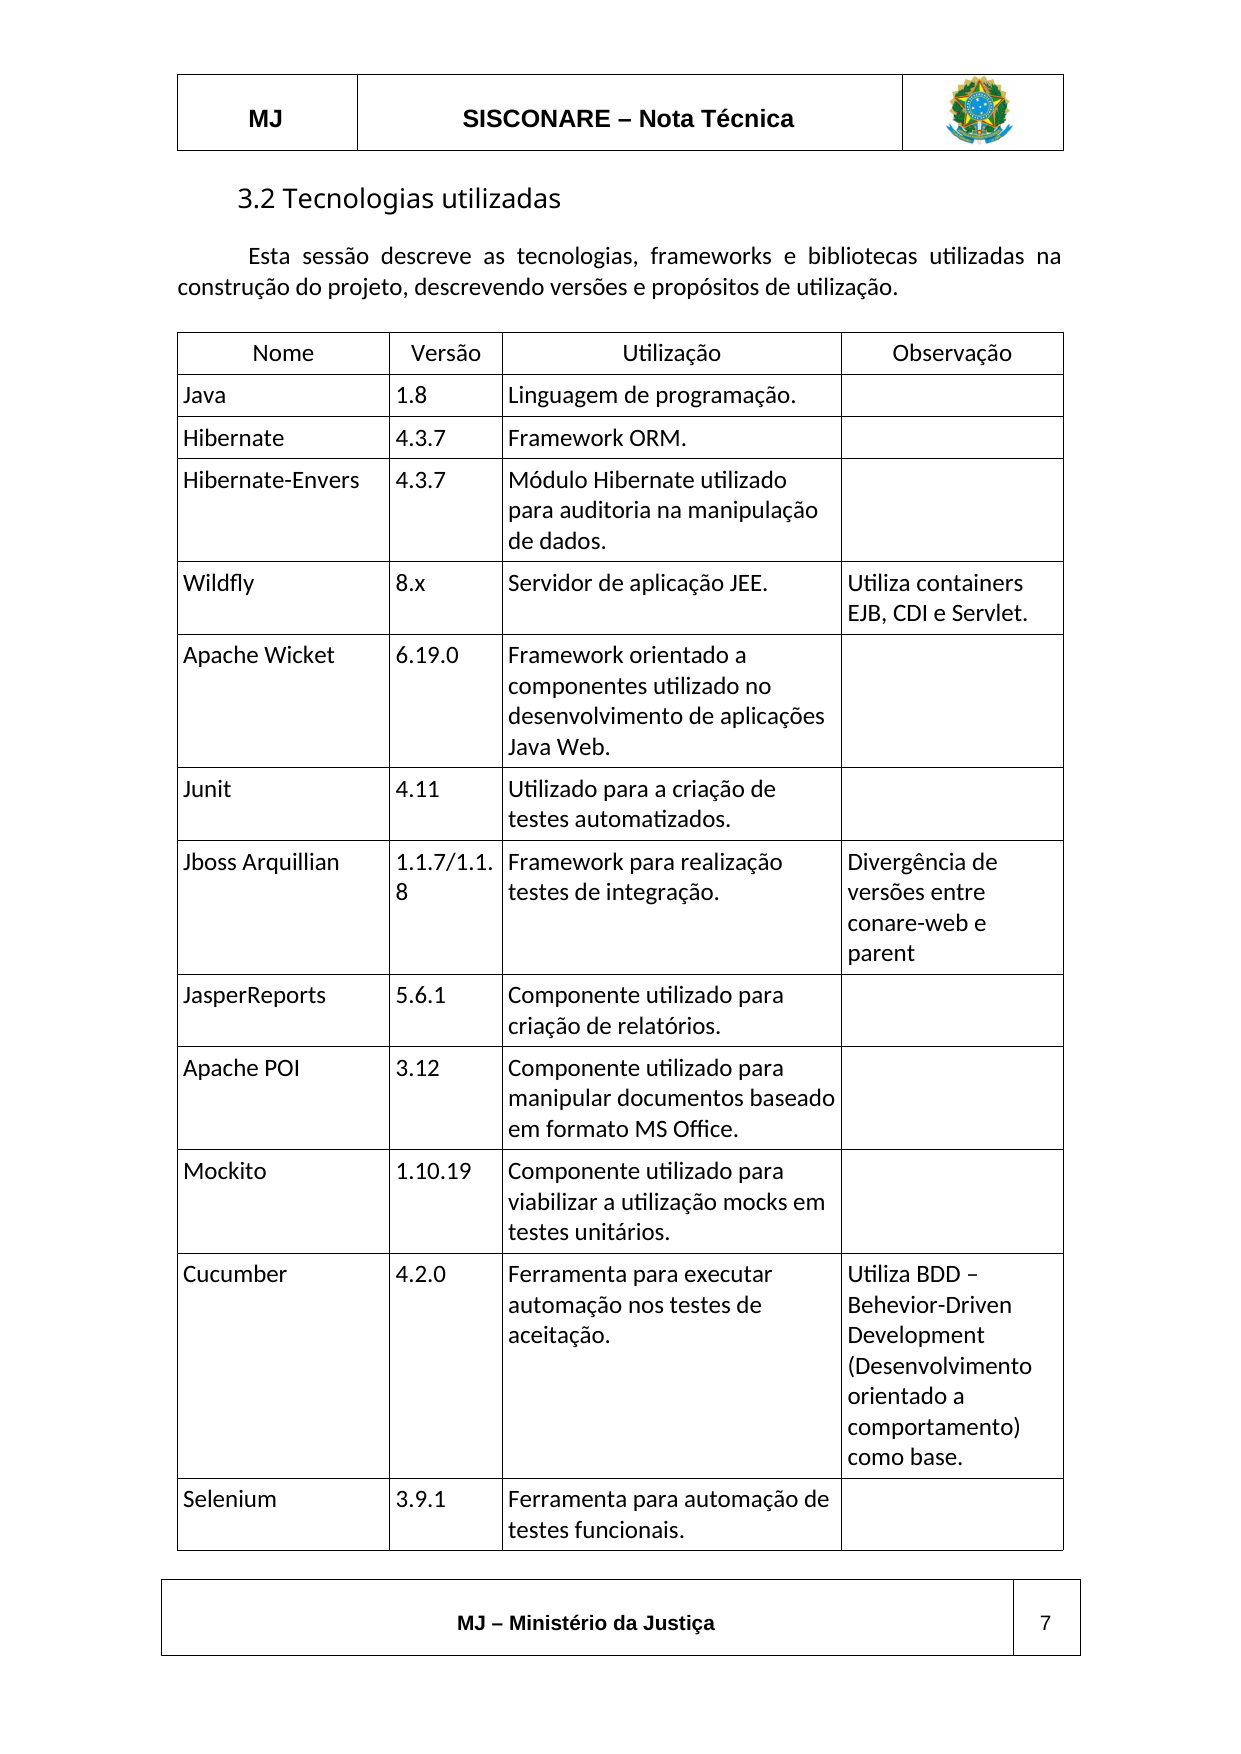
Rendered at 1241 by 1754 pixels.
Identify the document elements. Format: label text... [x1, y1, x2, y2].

table_cell Ferramenta para automação de testes funcionais. [503, 1479, 841, 1550]
table_cell Selenium [178, 1479, 389, 1550]
table_cell 8.x [390, 562, 502, 634]
table_cell Apache POI [178, 1047, 389, 1149]
table_cell [842, 375, 1063, 416]
text Esta sessão descreve as tecnologias, frameworks e bibliotecas utilizadas na construção do projeto, descrevendo versões e propósitos de utilização. [899, 271, 1063, 301]
table_cell Hibernate-Envers [178, 459, 389, 561]
table_cell Java [178, 375, 389, 416]
table_cell [842, 459, 1063, 561]
table_cell Framework orientado a componentes utilizado no desenvolvimento de aplicações Java Web. [503, 635, 841, 767]
table_cell 4.11 [390, 768, 502, 840]
table_cell 4.3.7 [390, 459, 502, 561]
table_cell [842, 1479, 1063, 1550]
table_cell Componente utilizado para viabilizar a utilização mocks em testes unitários. [503, 1150, 841, 1252]
table_cell Utiliza BDD – Behevior-Driven Development (Desenvolvimento orientado a comportamento) como base. [842, 1254, 1063, 1478]
table_cell Framework para realização testes de integração. [503, 841, 841, 973]
table_cell 6.19.0 [390, 635, 502, 767]
table_cell [842, 1150, 1063, 1252]
table_cell 5.6.1 [390, 975, 502, 1046]
table_cell 1.1.7/1.1.8 [390, 841, 502, 973]
table_header Versão [390, 333, 502, 374]
subtitle 3.2 Tecnologias utilizadas [561, 179, 1063, 216]
table_header Utilização [503, 333, 841, 374]
table_cell Apache Wicket [178, 635, 389, 767]
table_cell Utiliza containers EJB, CDI e Servlet. [842, 562, 1063, 634]
table_cell Servidor de aplicação JEE. [503, 562, 841, 634]
table_cell Mockito [178, 1150, 389, 1252]
table_cell 1.8 [390, 375, 502, 416]
table_cell [842, 417, 1063, 458]
table_cell JasperReports [178, 975, 389, 1046]
table_cell 1.10.19 [390, 1150, 502, 1252]
table_cell [842, 1047, 1063, 1149]
table_cell Linguagem de programação. [503, 375, 841, 416]
table_header Nome [178, 333, 389, 374]
table_cell Ferramenta para executar automação nos testes de aceitação. [503, 1254, 841, 1478]
table_cell [842, 975, 1063, 1046]
table_cell Junit [178, 768, 389, 840]
table_cell 3.12 [390, 1047, 502, 1149]
table_cell [842, 635, 1063, 767]
table_cell Utilizado para a criação de testes automatizados. [503, 768, 841, 840]
table_cell Jboss Arquillian [178, 841, 389, 973]
table_cell Módulo Hibernate utilizado para auditoria na manipulação de dados. [503, 459, 841, 561]
picture [944, 75, 1020, 149]
table_cell Divergência de versões entre conare-web e parent [842, 841, 1063, 973]
table_cell Cucumber [178, 1254, 389, 1478]
table_cell Framework ORM. [503, 417, 841, 458]
table_header Observação [842, 333, 1063, 374]
table_cell Hibernate [178, 417, 389, 458]
table_cell Componente utilizado para manipular documentos baseado em formato MS Office. [503, 1047, 841, 1149]
table_cell Componente utilizado para criação de relatórios. [503, 975, 841, 1046]
table_cell 4.3.7 [390, 417, 502, 458]
subtitle 3.2 Tecnologias utilizadas [177, 179, 237, 216]
table_cell [842, 768, 1063, 840]
table_cell 3.9.1 [390, 1479, 502, 1550]
table_cell Wildfly [178, 562, 389, 634]
table_cell 4.2.0 [390, 1254, 502, 1478]
